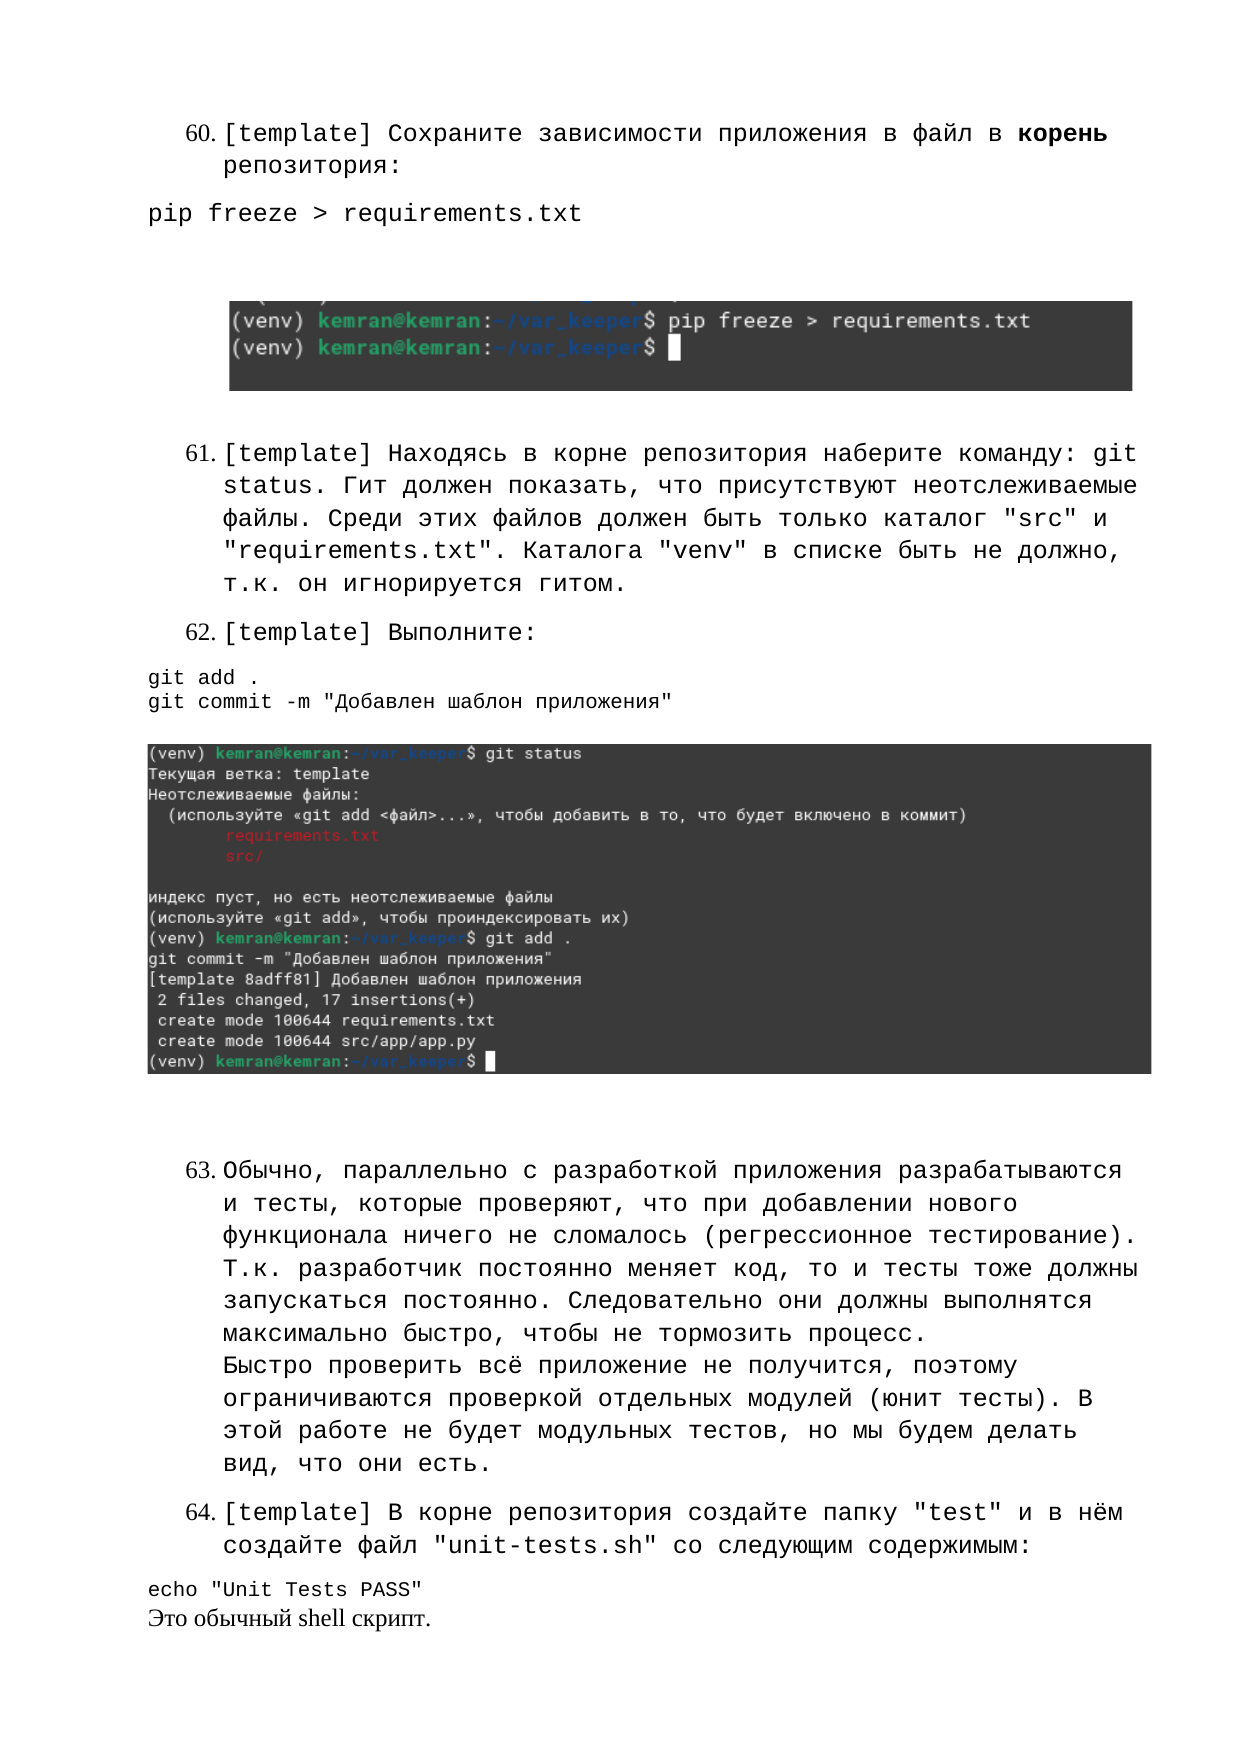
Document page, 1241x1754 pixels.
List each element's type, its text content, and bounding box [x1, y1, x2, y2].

list [template] Выполните: [185, 617, 1152, 648]
list [template] В корне репозитория создайте папку "test" и в нём создайте файл "unit-tests.sh" со следующим содержимым: [185, 1497, 1152, 1561]
text Это обычный shell скрипт. [148, 1603, 1152, 1632]
text git commit -m "Добавлен шаблон приложения" [148, 691, 1152, 714]
list [template] Сохраните зависимости приложения в файл в корень репозитория: [185, 118, 1152, 181]
list [template] Находясь в корне репозитория наберите команду: git status. Гит должен показать, что присутствуют неотслеживаемые файлы. Среди этих файлов должен быть только каталог "src" и "requirements.txt". Каталога "venv" в списке быть не должно, т.к. он игнорируется гитом. [185, 438, 1152, 598]
text echo "Unit Tests PASS" [148, 1579, 1152, 1603]
picture [229, 301, 1133, 391]
picture [147, 744, 1152, 1074]
text git add . [148, 667, 1152, 691]
text pip freeze > requirements.txt [148, 200, 1152, 228]
list Обычно, параллельно с разработкой приложения разрабатываются и тесты, которые проверяют, что при добавлении нового функционала ничего не сломалось (регрессионное тестирование). Т.к. разработчик постоянно меняет код, то и тесты тоже должны запускаться постоянно. Следовательно они должны выполнятся максимально быстро, чтобы не тормозить процесс. Быстро проверить всё приложение не получится, поэтому ограничиваются проверкой отдельных модулей (юнит тесты). В этой работе не будет модульных тестов, но мы будем делать вид, что они есть. [185, 1155, 1152, 1478]
